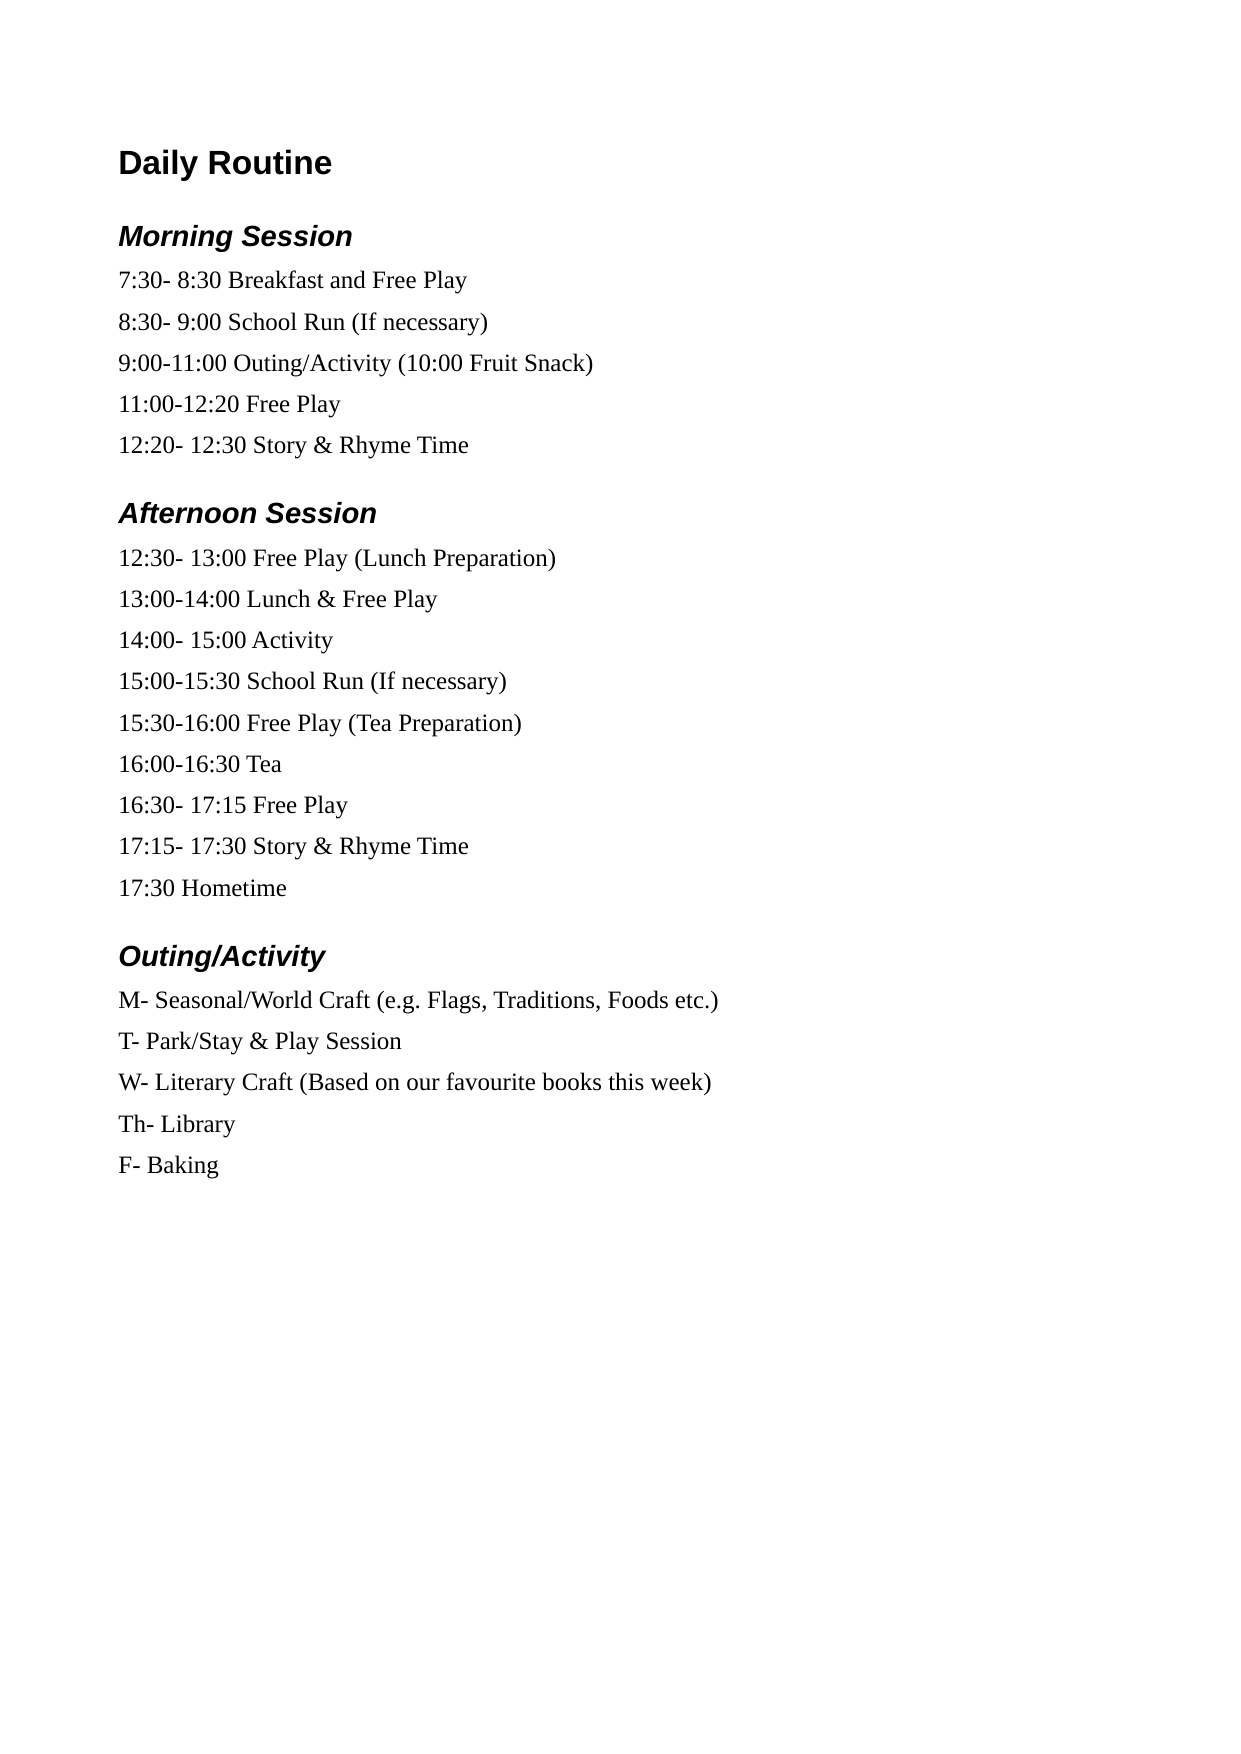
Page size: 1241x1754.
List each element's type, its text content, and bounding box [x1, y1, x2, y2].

text Th- Library [118, 1109, 1122, 1137]
text W- Literary Craft (Based on our favourite books this week) [118, 1067, 1122, 1096]
text T- Park/Stay & Play Session [118, 1026, 1122, 1055]
text 11:00-12:20 Free Play [118, 389, 1122, 418]
text 15:00-15:30 School Run (If necessary) [118, 666, 1122, 695]
text 16:30- 17:15 Free Play [118, 790, 1122, 819]
text 17:15- 17:30 Story & Rhyme Time [118, 831, 1122, 860]
subtitle Afternoon Session [118, 497, 1122, 530]
text 8:30- 9:00 School Run (If necessary) [118, 307, 1122, 335]
text 16:00-16:30 Tea [118, 749, 1122, 778]
text 13:00-14:00 Lunch & Free Play [118, 584, 1122, 613]
subtitle Morning Session [118, 219, 1122, 253]
text 12:30- 13:00 Free Play (Lunch Preparation) [118, 543, 1122, 571]
text 7:30- 8:30 Breakfast and Free Play [118, 265, 1122, 294]
text 17:30 Hometime [118, 873, 1122, 901]
text 9:00-11:00 Outing/Activity (10:00 Fruit Snack) [118, 348, 1122, 377]
text 12:20- 12:30 Story & Rhyme Time [118, 430, 1122, 459]
text 14:00- 15:00 Activity [118, 625, 1122, 654]
text F- Baking [118, 1150, 1122, 1179]
subtitle Daily Routine [118, 143, 1122, 182]
subtitle Outing/Activity [118, 939, 1122, 972]
text M- Seasonal/World Craft (e.g. Flags, Traditions, Foods etc.) [118, 985, 1122, 1014]
text 15:30-16:00 Free Play (Tea Preparation) [118, 708, 1122, 736]
